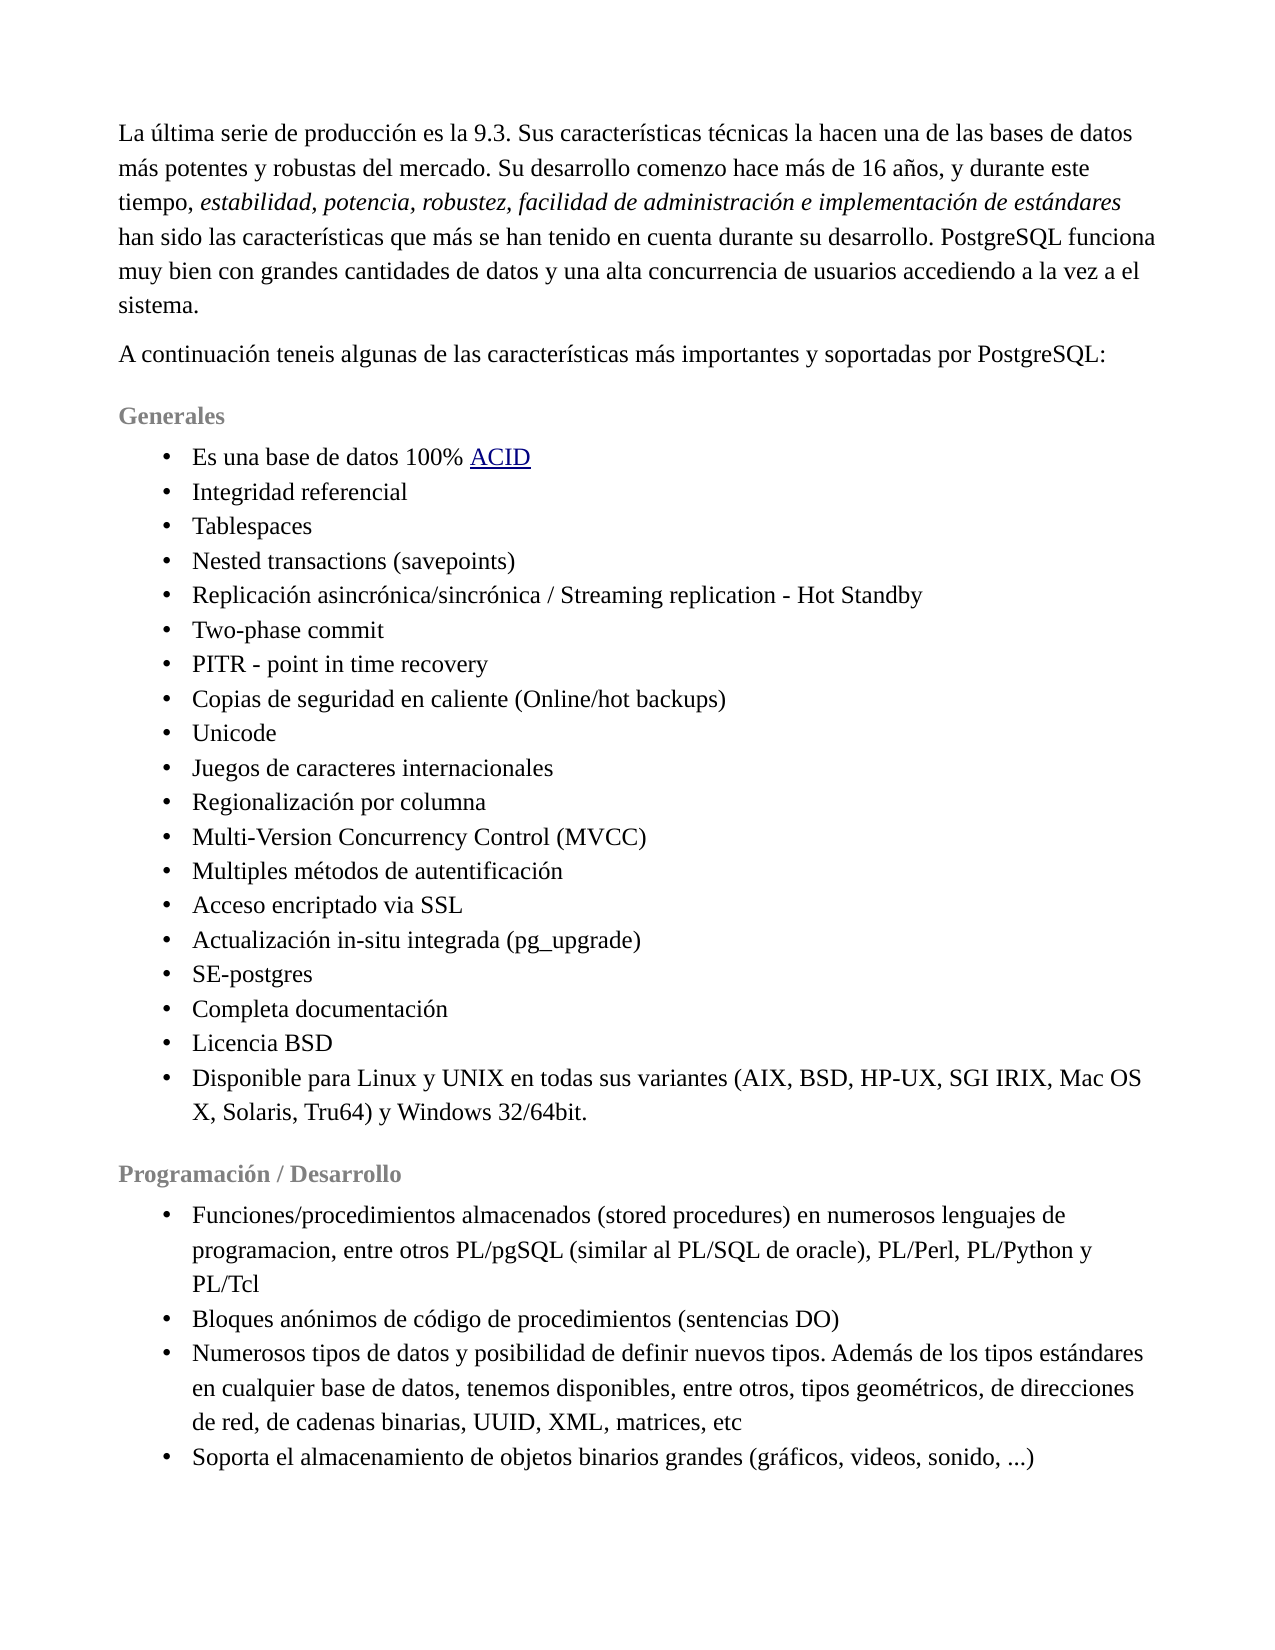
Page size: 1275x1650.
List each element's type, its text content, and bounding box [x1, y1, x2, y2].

list Tablespaces [162, 511, 1157, 540]
list PITR - point in time recovery [162, 649, 1157, 678]
list Numerosos tipos de datos y posibilidad de definir nuevos tipos. Además de los tipos estándares en cualquier base de datos, tenemos disponibles, entre otros, tipos geométricos, de direcciones de red, de cadenas binarias, UUID, XML, matrices, etc [162, 1338, 1157, 1436]
list Copias de seguridad en caliente (Online/hot backups) [162, 684, 1157, 712]
list Juegos de caracteres internacionales [162, 753, 1157, 781]
list Actualización in-situ integrada (pg_upgrade) [162, 925, 1157, 954]
list Replicación asincrónica/sincrónica / Streaming replication - Hot Standby [162, 580, 1157, 609]
list Bloques anónimos de código de procedimientos (sentencias DO) [162, 1304, 1157, 1332]
list Multi-Version Concurrency Control (MVCC) [162, 822, 1157, 850]
list Unicode [162, 718, 1157, 747]
list Es una base de datos 100% ACID [162, 442, 1157, 471]
list Disponible para Linux y UNIX en todas sus variantes (AIX, BSD, HP-UX, SGI IRIX, Mac OS X, Solaris, Tru64) y Windows 32/64bit. [162, 1063, 1157, 1126]
list Funciones/procedimientos almacenados (stored procedures) en numerosos lenguajes de programacion, entre otros PL/pgSQL (similar al PL/SQL de oracle), PL/Perl, PL/Python y PL/Tcl [162, 1200, 1157, 1298]
text A continuación teneis algunas de las características más importantes y soportadas por PostgreSQL: [118, 339, 1157, 368]
list Two-phase commit [162, 615, 1157, 643]
list Regionalización por columna [162, 787, 1157, 816]
list Completa documentación [162, 994, 1157, 1023]
list Acceso encriptado via SSL [162, 891, 1157, 919]
subtitle Programación / Desarrollo [118, 1159, 1157, 1188]
list Integridad referencial [162, 477, 1157, 506]
list Soporta el almacenamiento de objetos binarios grandes (gráficos, videos, sonido, ...) [162, 1442, 1157, 1470]
text La última serie de producción es la 9.3. Sus características técnicas la hacen una de las bases de datos más potentes y robustas del mercado. Su desarrollo comenzo hace más de 16 años, y durante este tiempo, estabilidad, potencia, robustez, facilidad de administración e implementación de estándares han sido las características que más se han tenido en cuenta durante su desarrollo. PostgreSQL funciona muy bien con grandes cantidades de datos y una alta concurrencia de usuarios accediendo a la vez a el sistema. [118, 118, 1157, 319]
list Multiples métodos de autentificación [162, 856, 1157, 885]
list Licencia BSD [162, 1028, 1157, 1057]
list SE-postgres [162, 959, 1157, 988]
subtitle Generales [118, 401, 1157, 430]
list Nested transactions (savepoints) [162, 546, 1157, 574]
